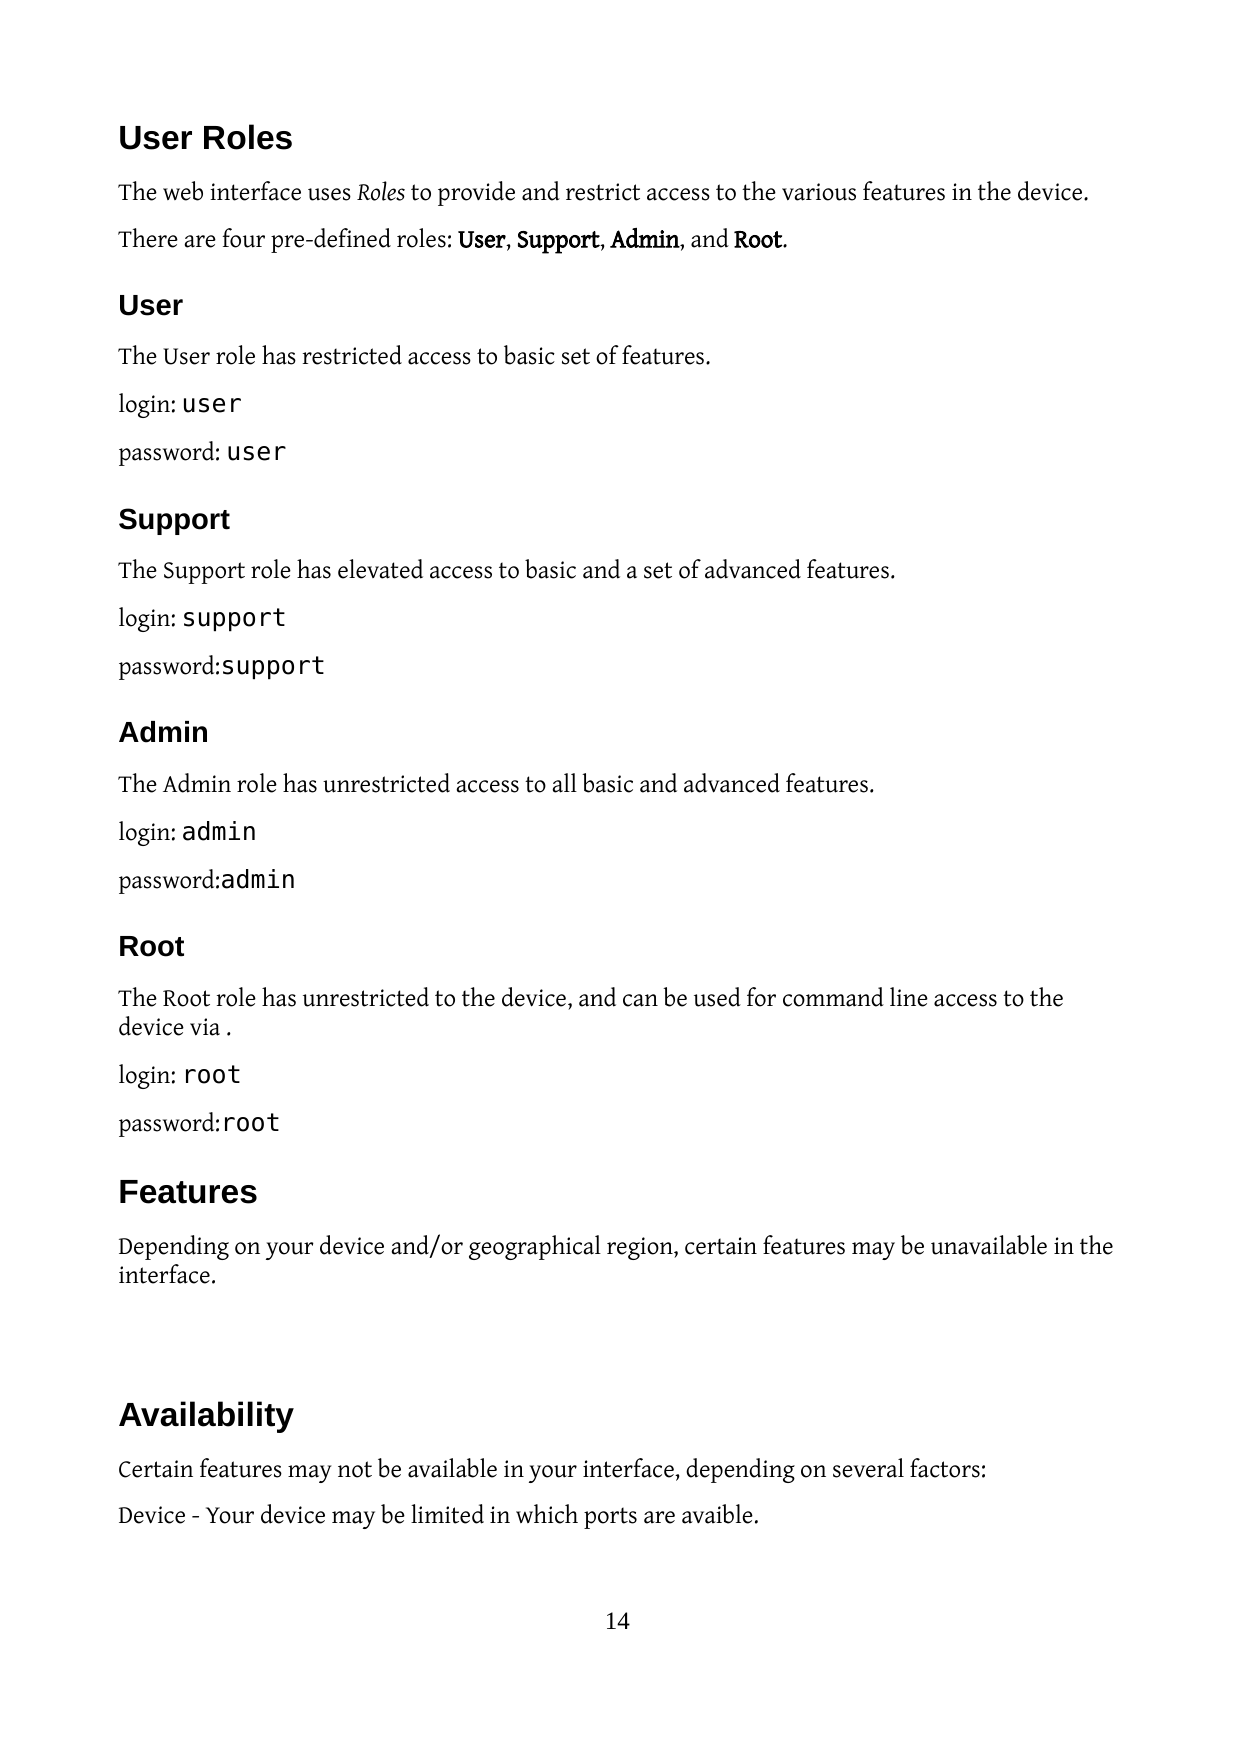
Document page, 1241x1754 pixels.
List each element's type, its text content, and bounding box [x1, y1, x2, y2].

text login: admin [118, 817, 1122, 847]
subtitle User Roles [118, 118, 1122, 157]
subtitle User [118, 288, 1122, 321]
subtitle Admin [118, 716, 1122, 749]
text The Admin role has unrestricted access to all basic and advanced features. [118, 771, 1122, 799]
subtitle Features [118, 1172, 1122, 1211]
text password:admin [118, 865, 1122, 895]
text login: user [118, 389, 1122, 420]
subtitle Support [118, 502, 1122, 535]
text password:root [118, 1108, 1122, 1138]
text login: root [118, 1060, 1122, 1090]
text The Root role has unrestricted to the device, and can be used for command line access to the device via . [118, 984, 1122, 1042]
text The web interface uses Roles to provide and restrict access to the various features in the device. [118, 178, 1122, 207]
subtitle Availability [118, 1395, 1122, 1433]
subtitle Root [118, 929, 1122, 963]
text Depending on your device and/or geographical region, certain features may be unavailable in the interface. [118, 1232, 1122, 1290]
text There are four pre-defined roles: User, Support, Admin, and Root. [118, 225, 1122, 254]
text The User role has restricted access to basic set of features. [118, 343, 1122, 372]
text Device - Your device may be limited in which ports are avaible. [118, 1502, 1122, 1531]
text password: user [118, 438, 1122, 468]
text password:support [118, 651, 1122, 682]
text Certain features may not be available in your interface, depending on several factors: [118, 1455, 1122, 1484]
text The Support role has elevated access to basic and a set of advanced features. [118, 557, 1122, 586]
text login: support [118, 603, 1122, 633]
